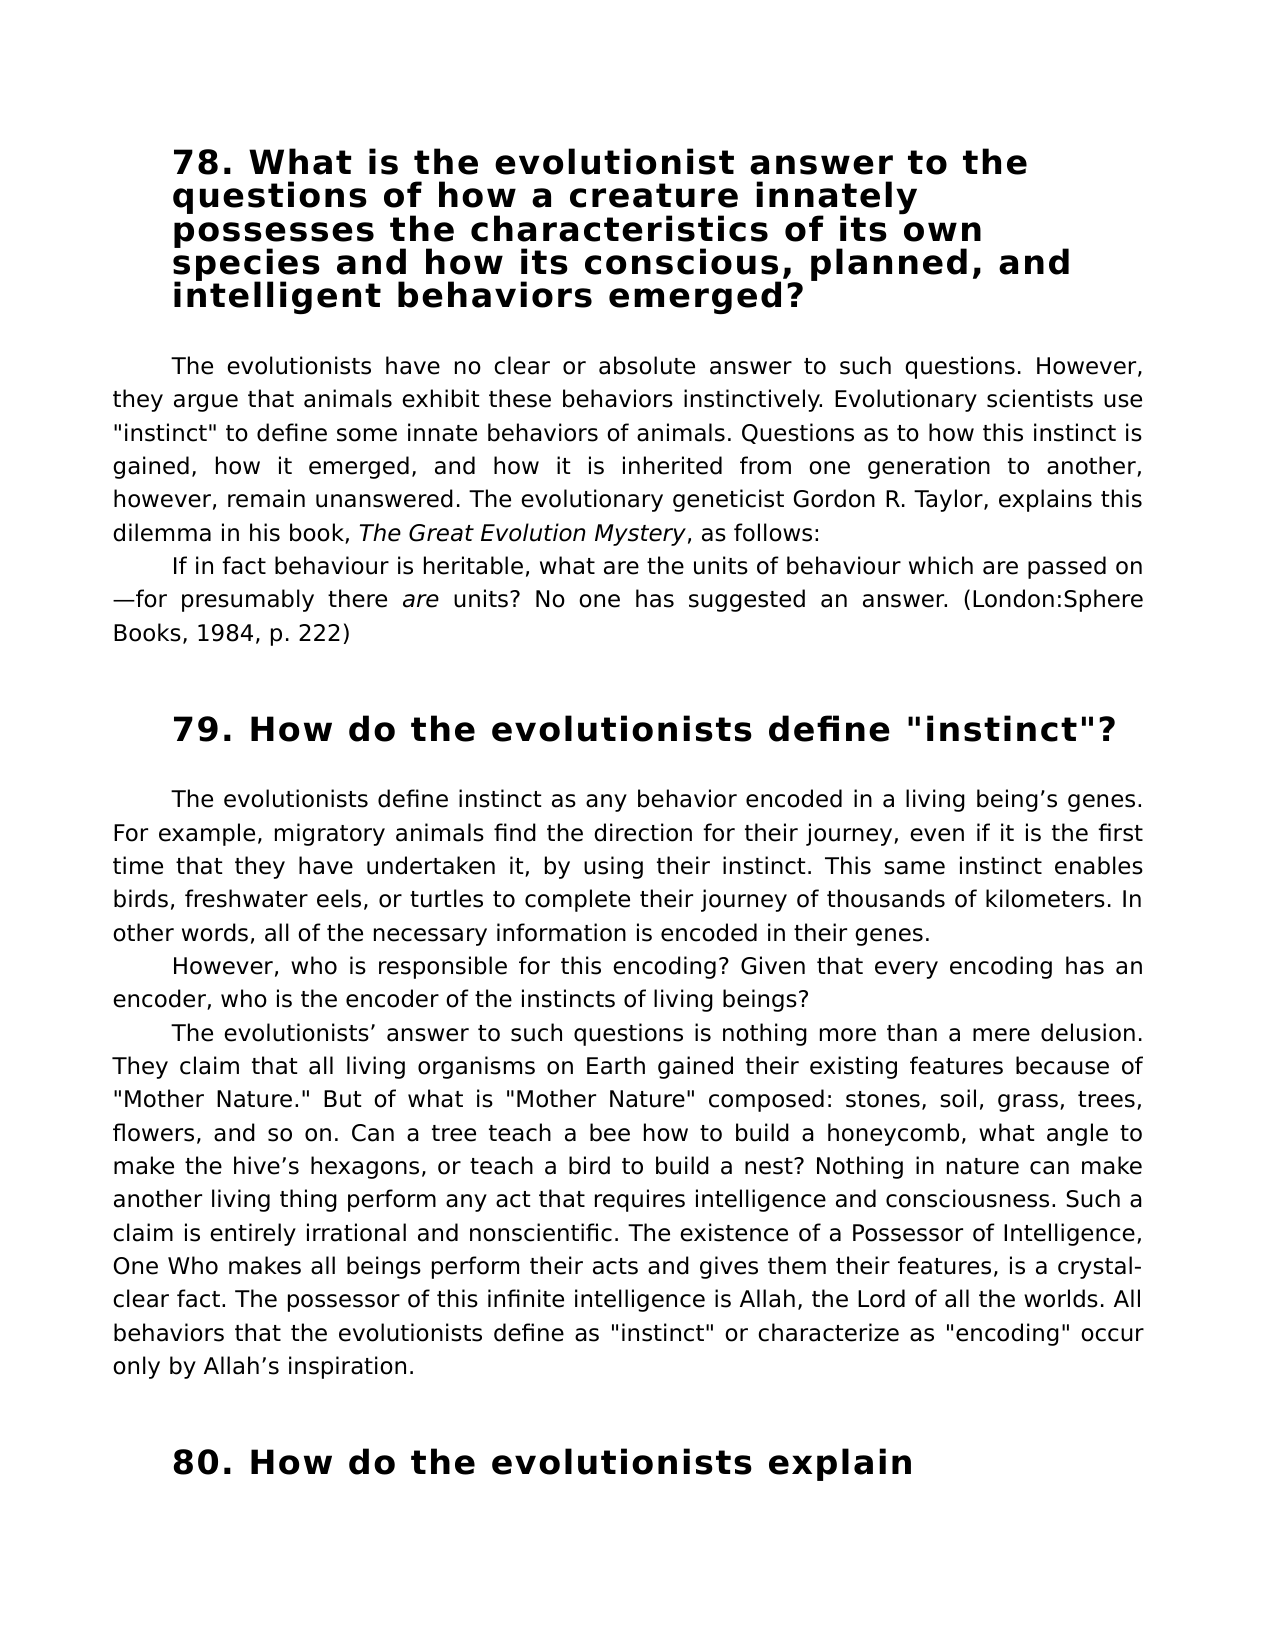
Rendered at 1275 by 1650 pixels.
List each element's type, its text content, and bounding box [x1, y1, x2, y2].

text questions of how a creature innately [112, 181, 1145, 214]
text possesses the characteristics of its own [112, 214, 1145, 248]
text 78. What is the evolutionist answer to the [112, 148, 1145, 181]
text The evolutionists define instinct as any behavior encoded in a living being’s genes. For example, migratory animals find the direction for their journey, even if it is the first time that they have undertaken it, by using their instinct. This same instinct enables birds, freshwater eels, or turtles to complete their journey of thousands of kilometers. In other words, all of the necessary information is encoded in their genes. [112, 781, 1145, 948]
text The evolutionists have no clear or absolute answer to such questions. However, they argue that animals exhibit these behaviors instinctively. Evolutionary scientists use "instinct" to define some innate behaviors of animals. Questions as to how this instinct is gained, how it emerged, and how it is inherited from one generation to another, however, remain unanswered. The evolutionary geneticist Gordon R. Taylor, explains this dilemma in his book, The Great Evolution Mystery, as follows: [112, 348, 1145, 548]
text 80. How do the evolutionists explain [112, 1448, 1145, 1481]
text The evolutionists’ answer to such questions is nothing more than a mere delusion. They claim that all living organisms on Earth gained their existing features because of "Mother Nature." But of what is "Mother Nature" composed: stones, soil, grass, trees, flowers, and so on. Can a tree teach a bee how to build a honeycomb, what angle to make the hive’s hexagons, or teach a bird to build a nest? Nothing in nature can make another living thing perform any act that requires intelligence and consciousness. Such a claim is entirely irrational and nonscientific. The existence of a Possessor of Intelligence, One Who makes all beings perform their acts and gives them their features, is a crystal-clear fact. The possessor of this infinite intelligence is Allah, the Lord of all the worlds. All behaviors that the evolutionists define as "instinct" or characterize as "encoding" occur only by Allah’s inspiration. [112, 1014, 1145, 1381]
text species and how its conscious, planned, and [112, 248, 1145, 281]
text intelligent behaviors emerged? [112, 281, 1145, 314]
text If in fact behaviour is heritable, what are the units of behaviour which are passed on—for presumably there are units? No one has suggested an answer. (London:Sphere Books, 1984, p. 222) [112, 548, 1145, 648]
text 79. How do the evolutionists define "instinct"? [112, 714, 1145, 748]
text However, who is responsible for this encoding? Given that every encoding has an encoder, who is the encoder of the instincts of living beings? [112, 948, 1145, 1014]
